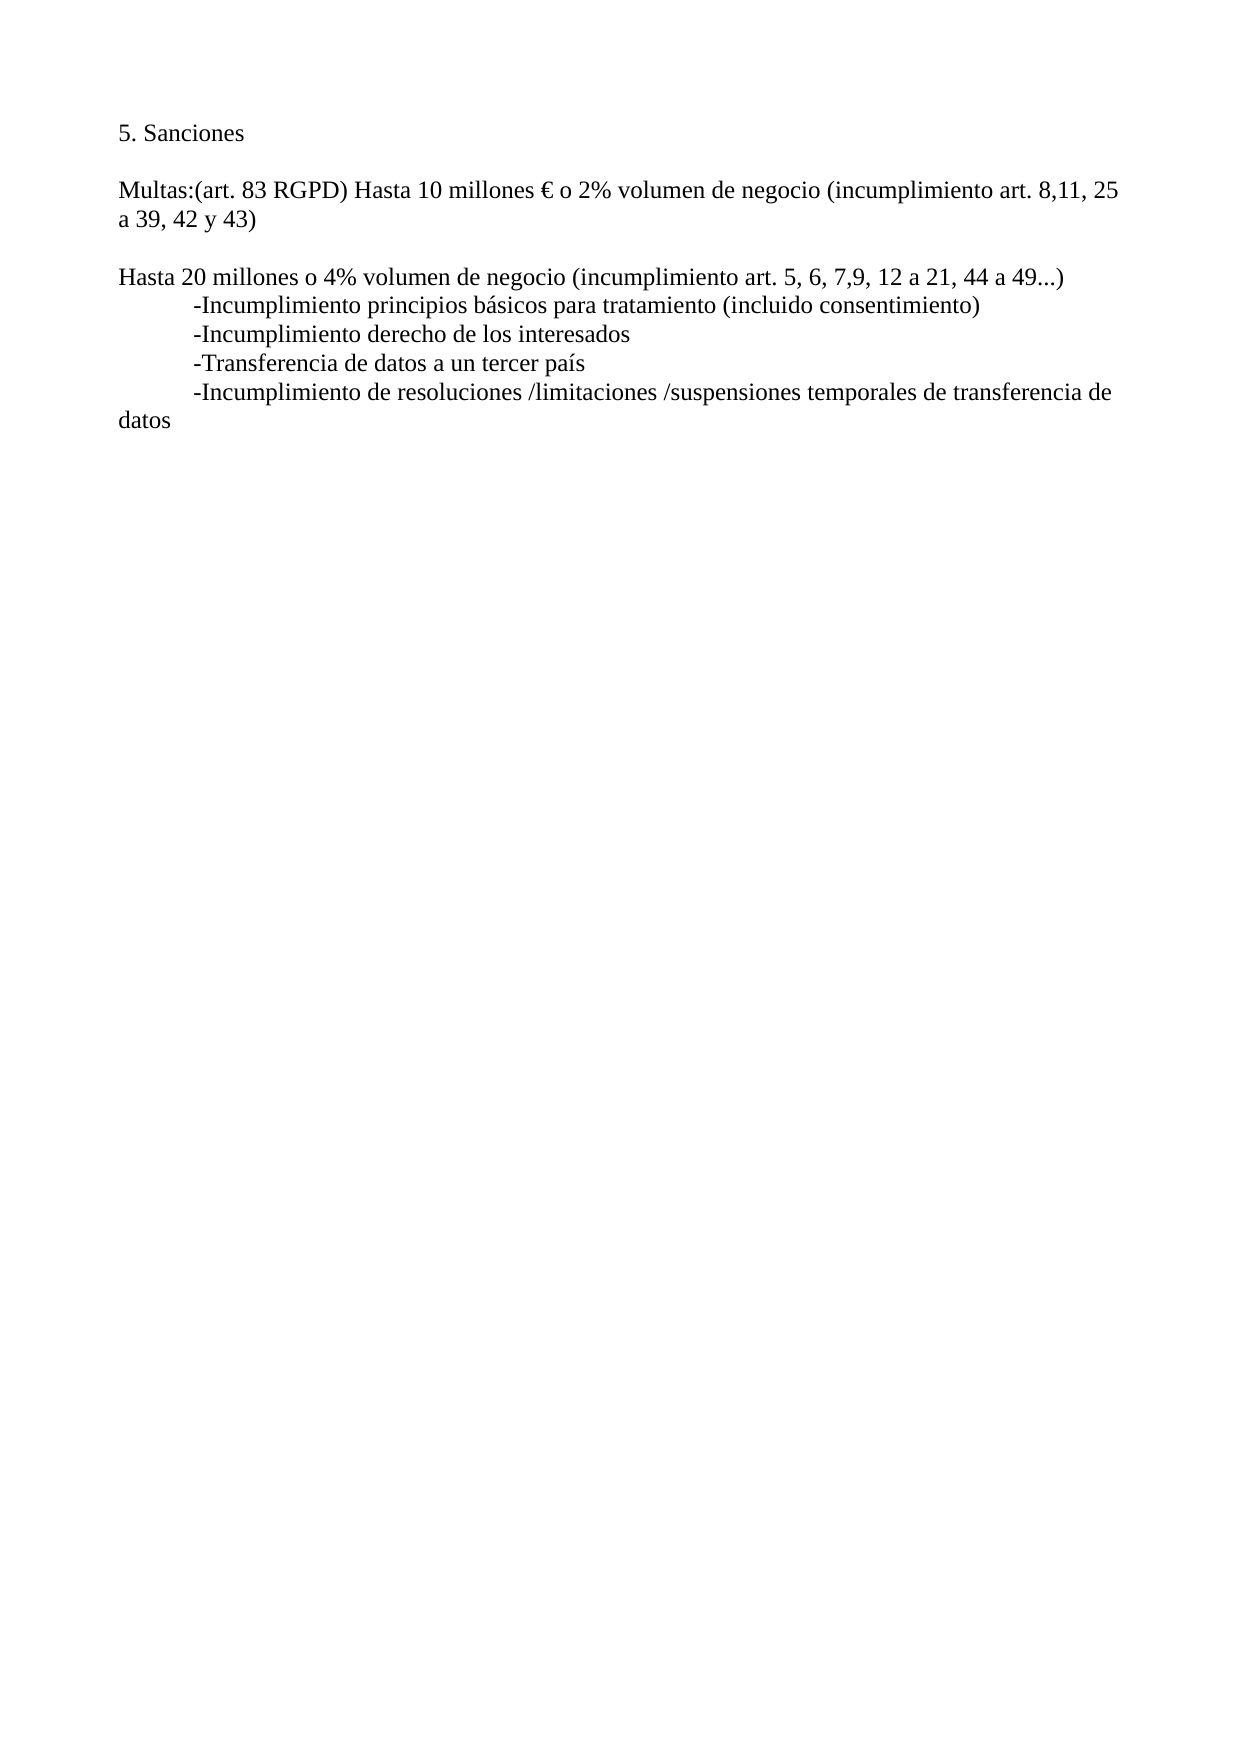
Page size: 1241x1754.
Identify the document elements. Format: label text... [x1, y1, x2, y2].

text Multas:(art. 83 RGPD) Hasta 10 millones € o 2% volumen de negocio (incumplimiento art. 8,11, 25 a 39, 42 y 43) [118, 176, 1122, 233]
text -Incumplimiento de resoluciones /limitaciones /suspensiones temporales de transferencia de datos [118, 377, 1122, 434]
text -Incumplimiento derecho de los interesados [118, 319, 1122, 348]
text -Incumplimiento principios básicos para tratamiento (incluido consentimiento) [118, 291, 1122, 319]
text Hasta 20 millones o 4% volumen de negocio (incumplimiento art. 5, 6, 7,9, 12 a 21, 44 a 49...) [118, 262, 1122, 291]
text 5. Sanciones [118, 118, 1122, 147]
text -Transferencia de datos a un tercer país [118, 348, 1122, 377]
